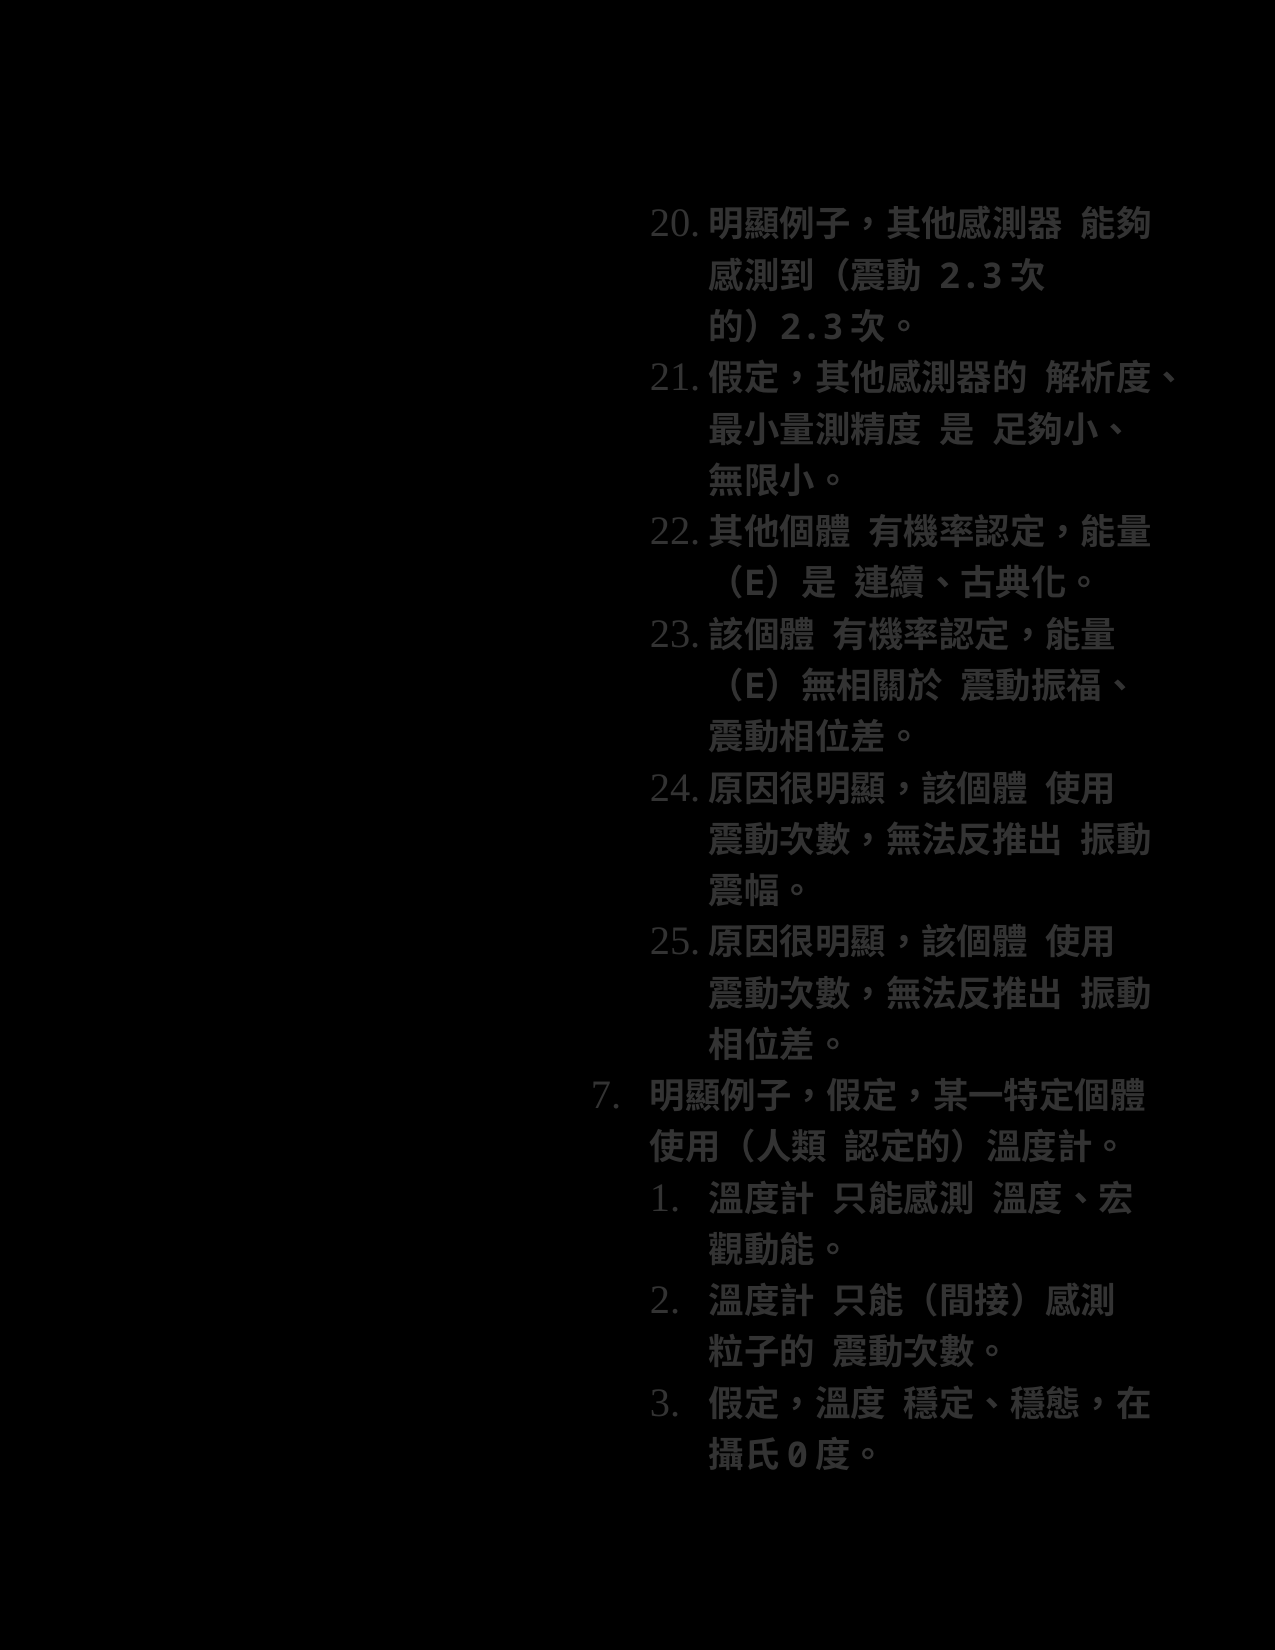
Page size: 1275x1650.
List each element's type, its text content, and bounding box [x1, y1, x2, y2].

list 明顯例子，假定，某一特定個體 使用（人類 認定的）溫度計。 [591, 1067, 1157, 1170]
list 溫度計 只能（間接）感測 粒子的 震動次數。 [649, 1272, 1157, 1375]
list 原因很明顯，該個體 使用 震動次數，無法反推出 振動相位差。 [649, 914, 1157, 1067]
list 原因很明顯，該個體 使用 震動次數，無法反推出 振動震幅。 [649, 760, 1157, 914]
list 假定，溫度 穩定、穩態，在 攝氏0度。 [649, 1375, 1157, 1478]
list 溫度計 只能感測 溫度、宏觀動能。 [649, 1170, 1157, 1272]
list 其他個體 有機率認定，能量（E）是 連續、古典化。 [649, 503, 1157, 606]
list 明顯例子，其他感測器 能夠感測到（震動 2.3次的）2.3次。 [649, 196, 1157, 350]
list 該個體 有機率認定，能量（E）無相關於 震動振福、震動相位差。 [649, 606, 1157, 760]
list 假定，其他感測器的 解析度、最小量測精度 是 足夠小、無限小。 [649, 350, 1157, 503]
